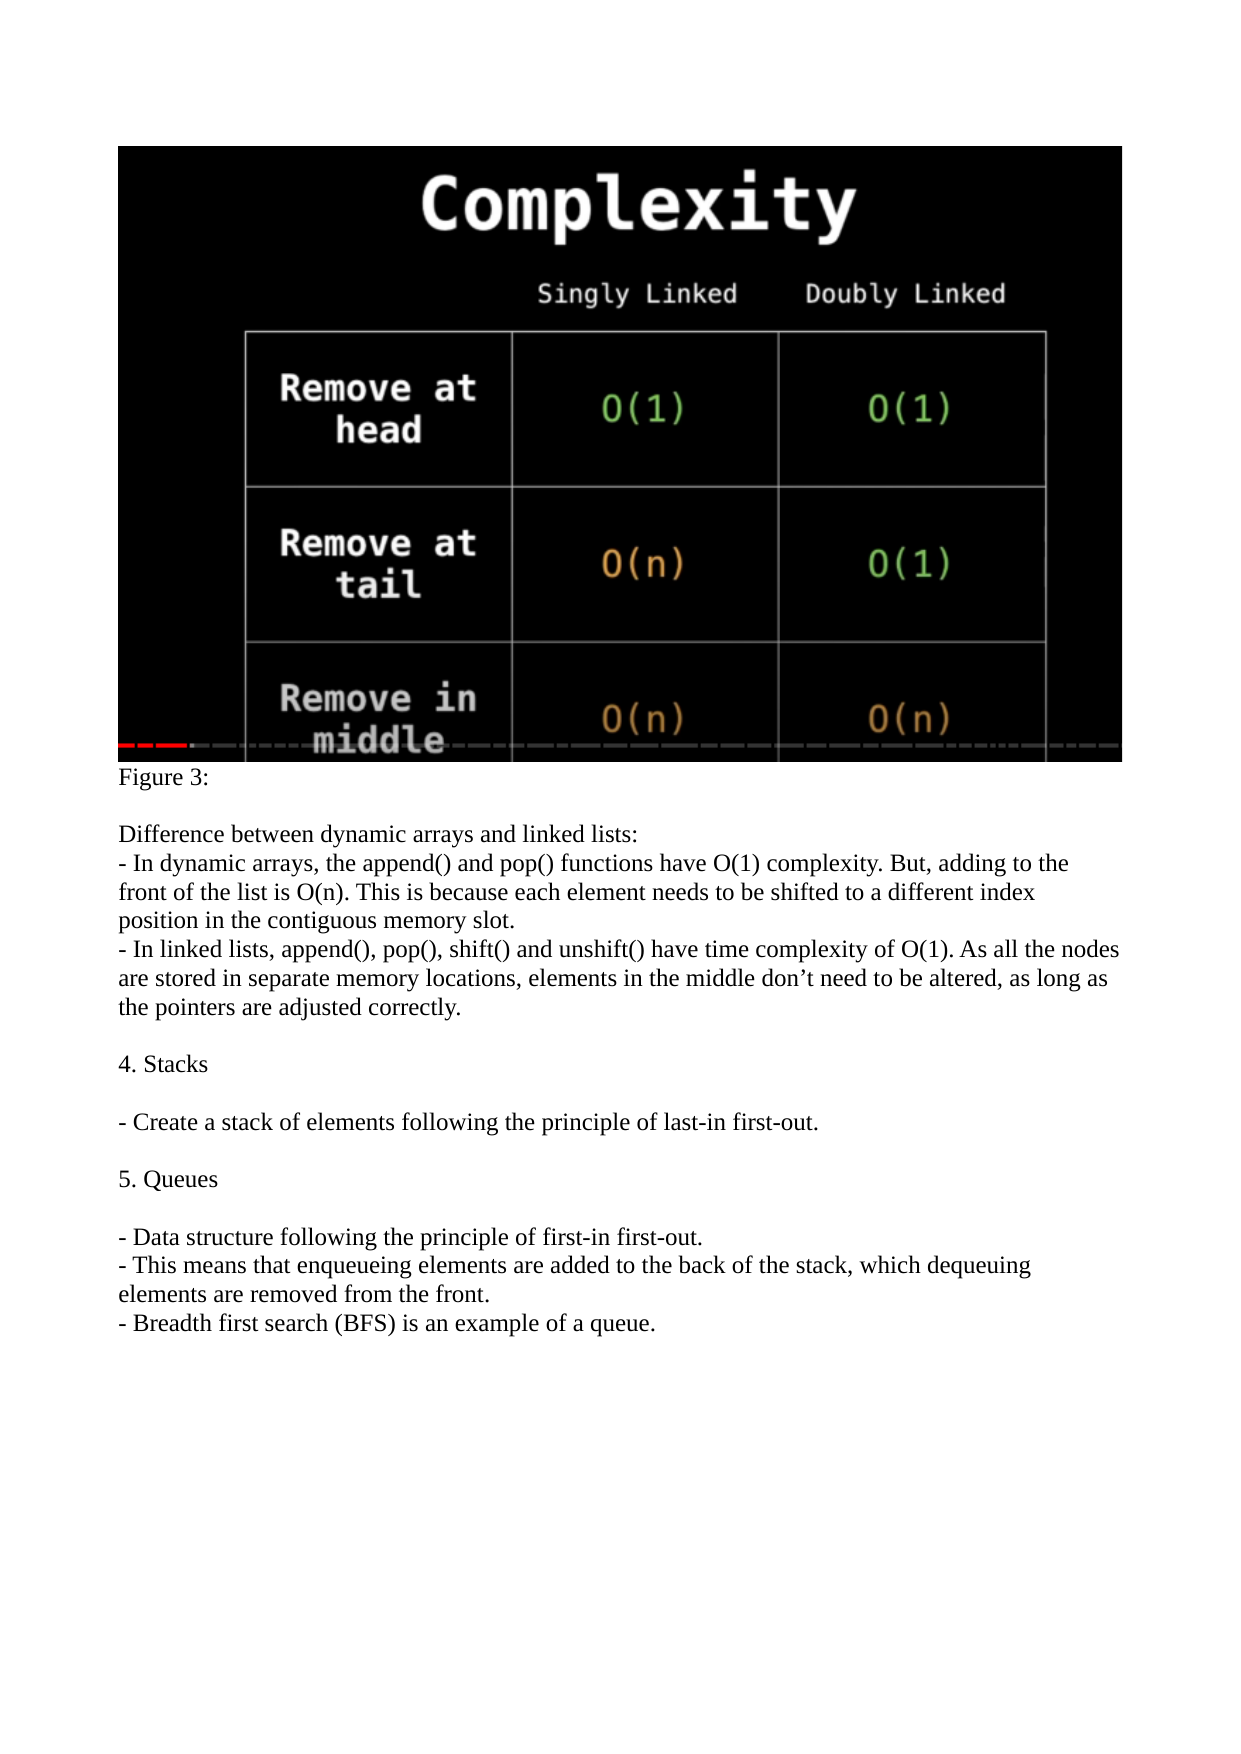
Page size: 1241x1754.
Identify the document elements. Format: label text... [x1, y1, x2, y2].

text 4. Stacks [118, 1049, 1122, 1078]
text - Create a stack of elements following the principle of last-in first-out. [118, 1107, 1122, 1135]
text Difference between dynamic arrays and linked lists: [118, 819, 1122, 848]
text - In dynamic arrays, the append() and pop() functions have O(1) complexity. But, adding to the front of the list is O(n). This is because each element needs to be shifted to a different index position in the contiguous memory slot. [118, 848, 1122, 934]
text - Breadth first search (BFS) is an example of a queue. [118, 1308, 1122, 1337]
text - This means that enqueueing elements are added to the back of the stack, which dequeuing elements are removed from the front. [118, 1250, 1122, 1308]
text - In linked lists, append(), pop(), shift() and unshift() have time complexity of O(1). As all the nodes are stored in separate memory locations, elements in the middle don’t need to be altered, as long as the pointers are adjusted correctly. [118, 934, 1122, 1020]
picture [118, 146, 1123, 762]
text - Data structure following the principle of first-in first-out. [118, 1222, 1122, 1250]
text Figure 3: [118, 762, 1122, 790]
text 5. Queues [118, 1164, 1122, 1193]
